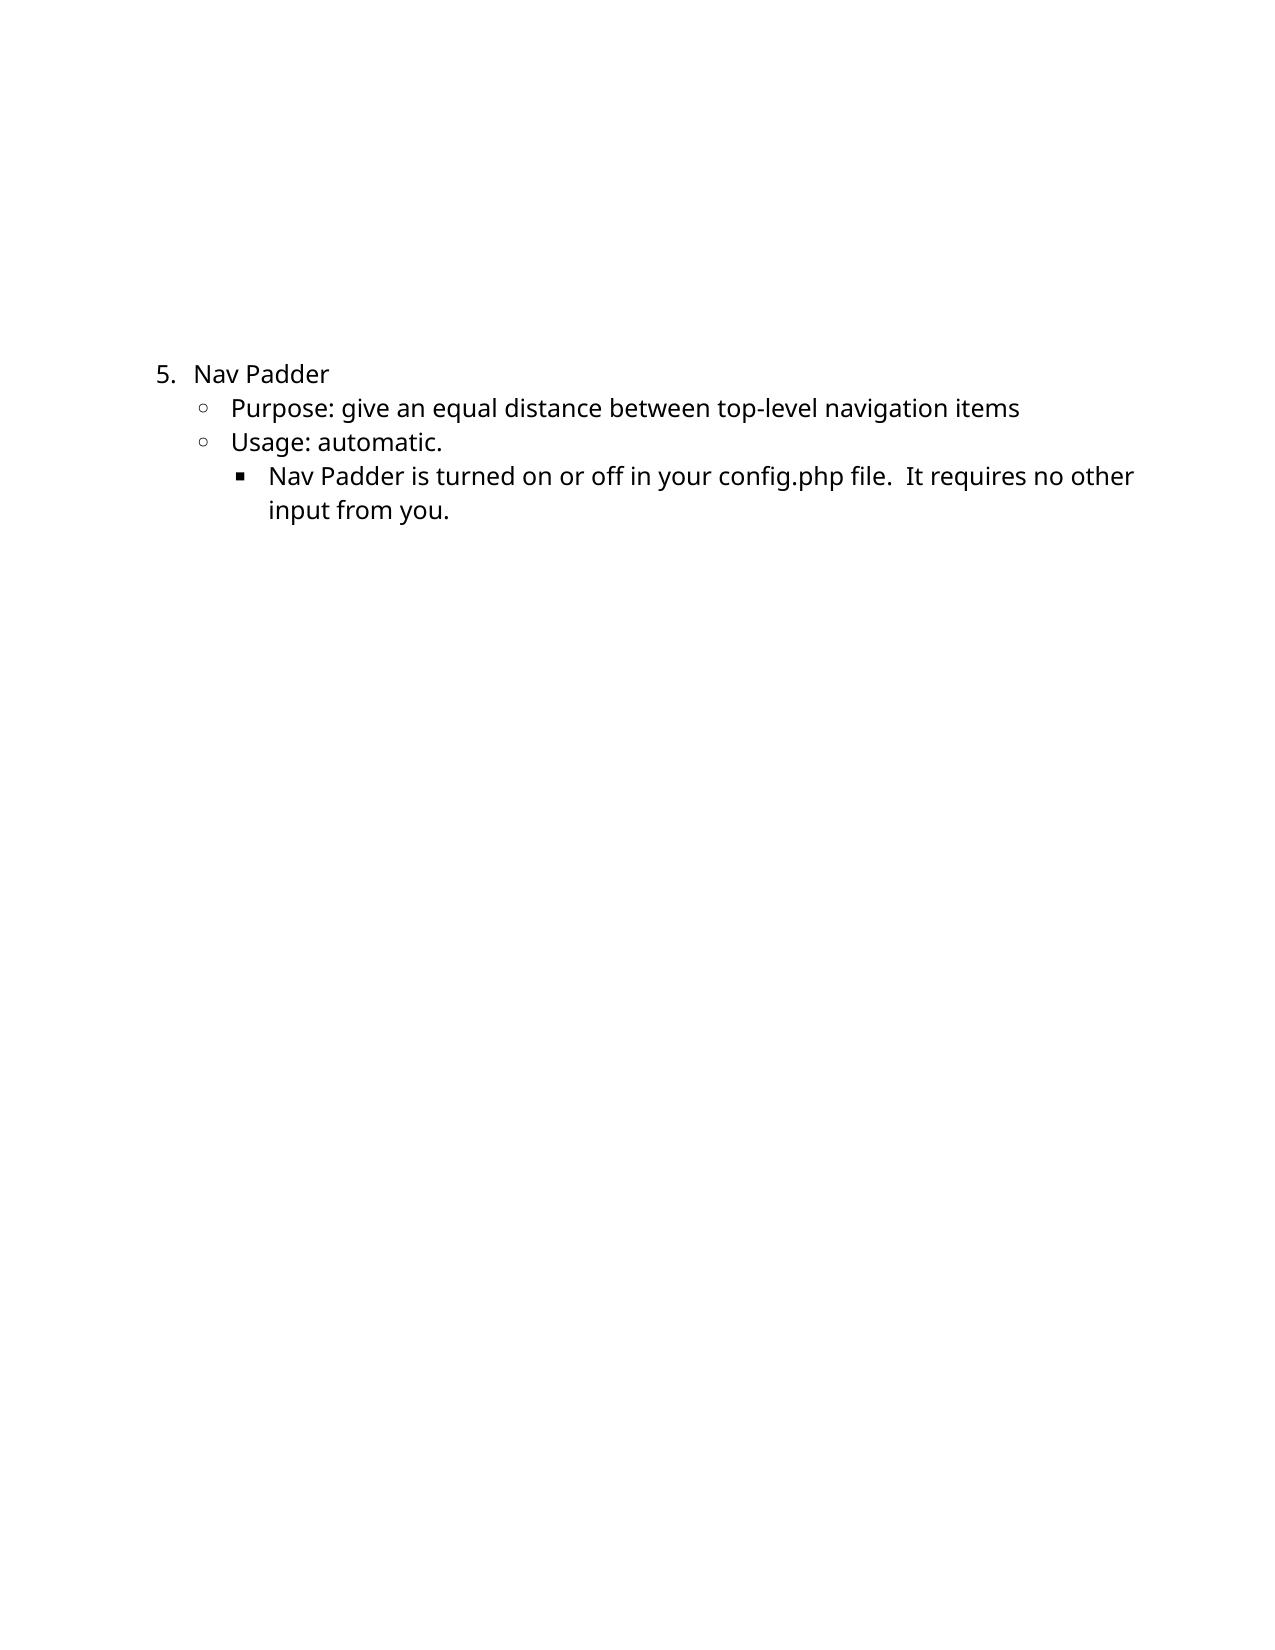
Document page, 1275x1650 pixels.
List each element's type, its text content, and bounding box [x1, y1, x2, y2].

list Nav Padder is turned on or off in your config.php file. It requires no other input from you. [231, 459, 1157, 527]
list Purpose: give an equal distance between top-level navigation items [193, 391, 1157, 425]
list Nav Padder [156, 357, 1157, 391]
list Usage: automatic. [193, 425, 1157, 459]
